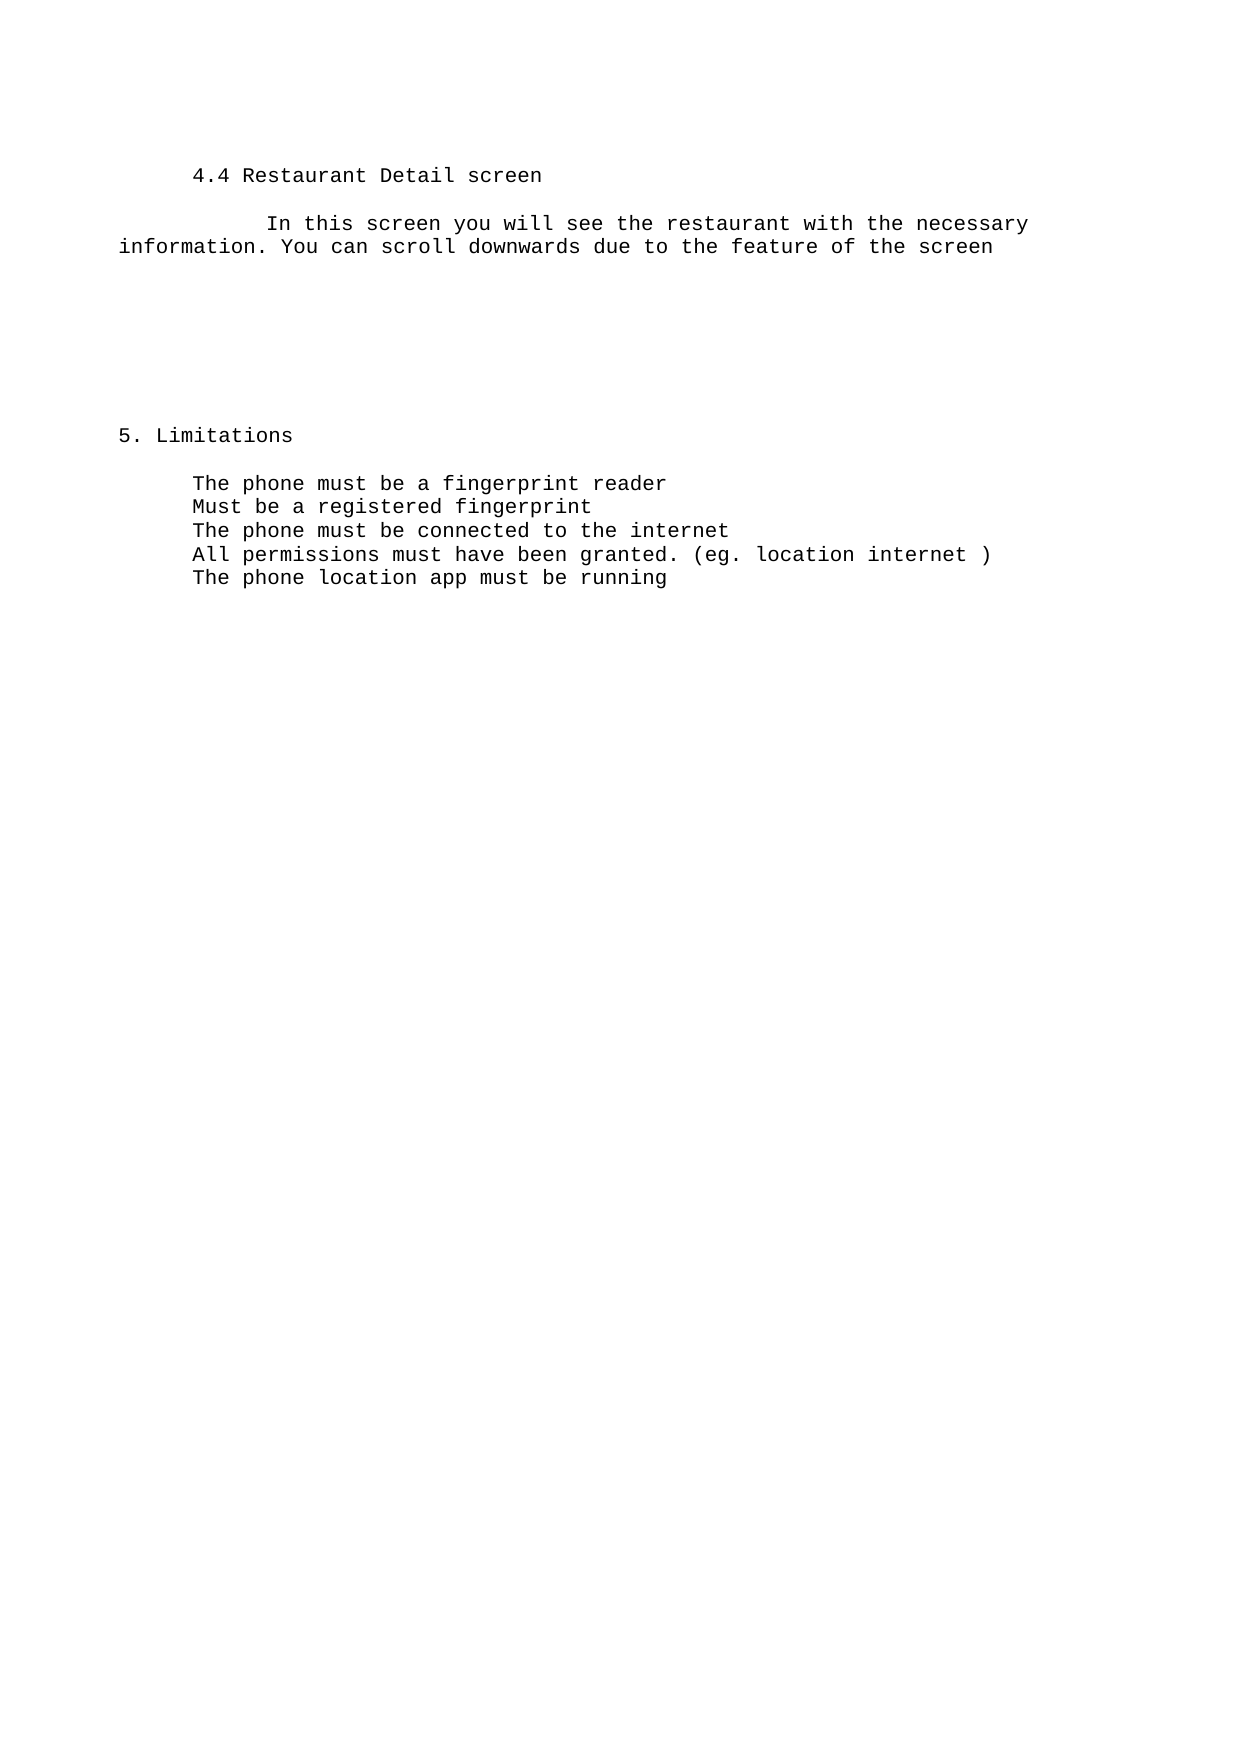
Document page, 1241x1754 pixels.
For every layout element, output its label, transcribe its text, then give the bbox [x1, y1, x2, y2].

text 5. Limitations [118, 426, 1122, 449]
text The phone must be a fingerprint reader [118, 473, 1122, 496]
text Must be a registered fingerprint [118, 496, 1122, 520]
text In this screen you will see the restaurant with the necessary information. You can scroll downwards due to the feature of the screen [118, 213, 1122, 260]
text 4.4 Restaurant Detail screen [118, 165, 1122, 189]
text The phone location app must be running [118, 567, 1122, 591]
text The phone must be connected to the internet [118, 520, 1122, 544]
text All permissions must have been granted. (eg. location internet ) [118, 544, 1122, 567]
